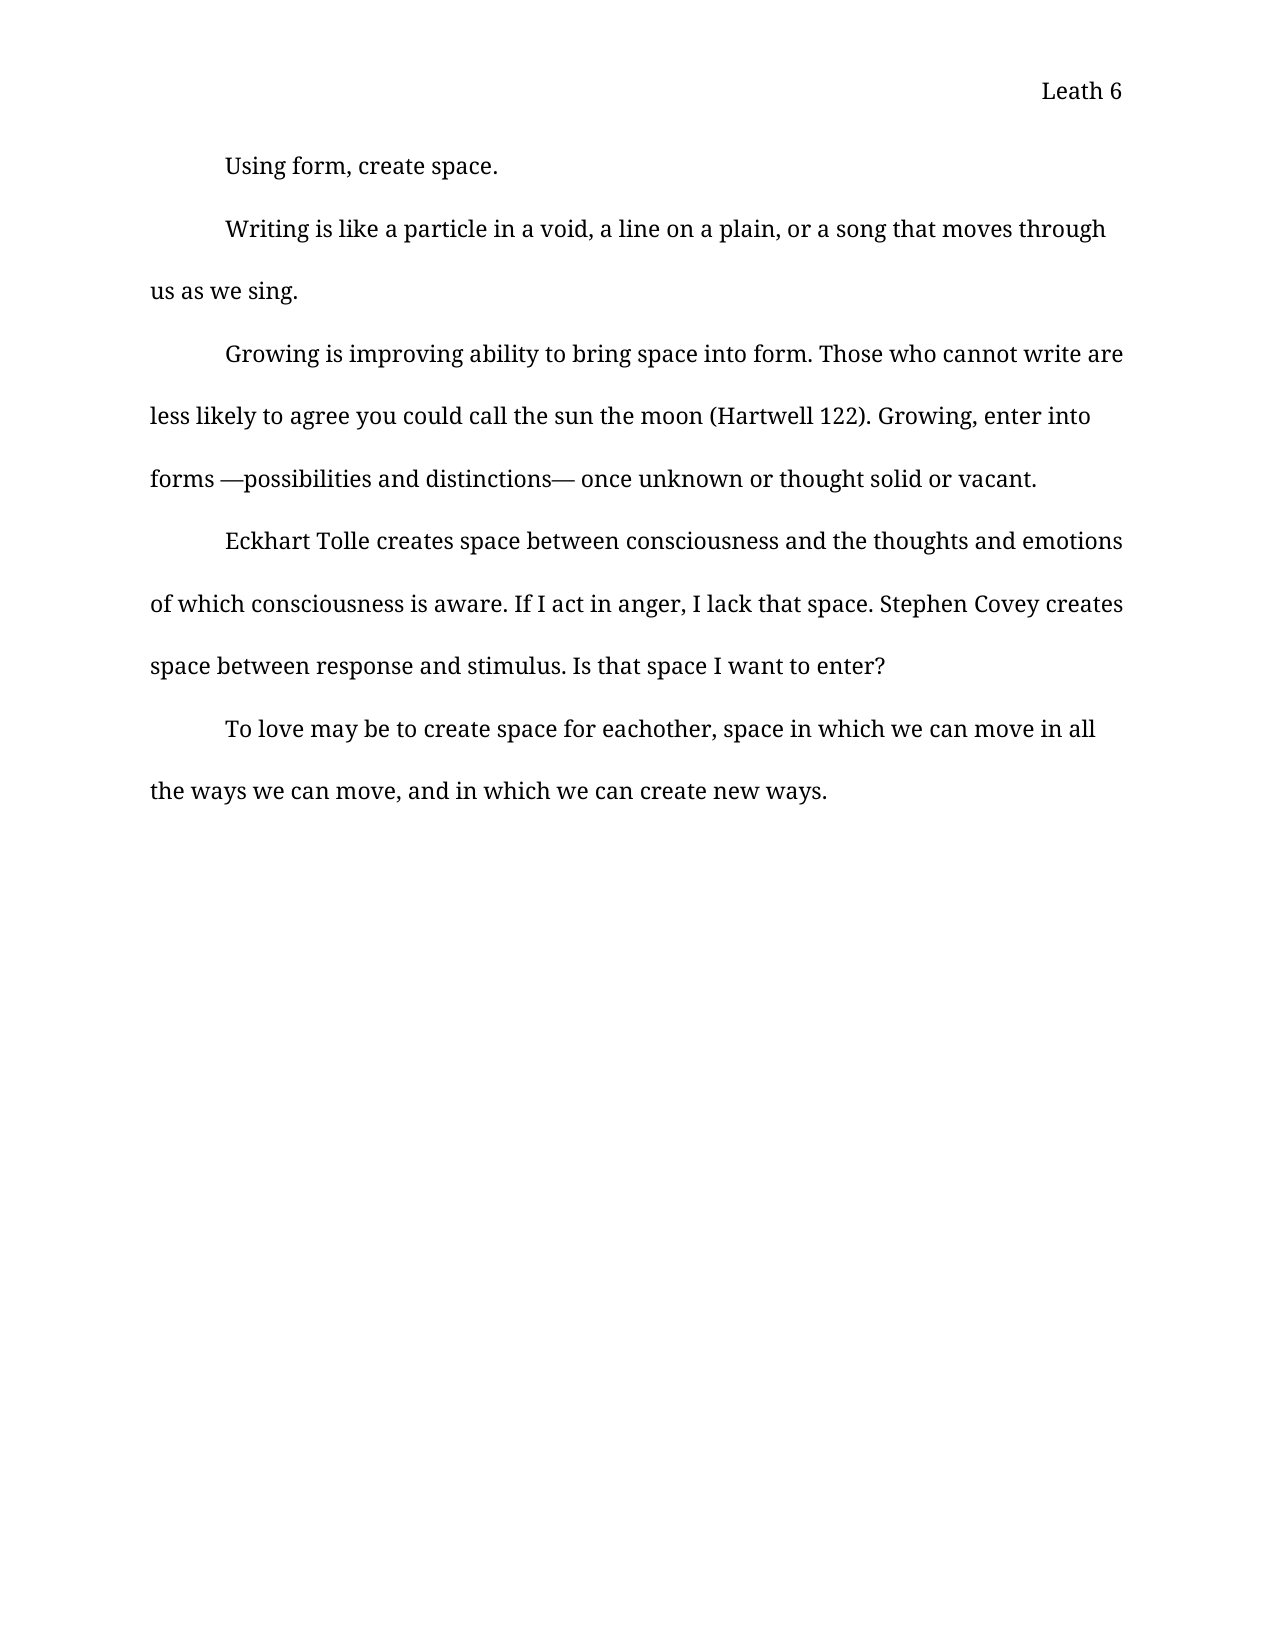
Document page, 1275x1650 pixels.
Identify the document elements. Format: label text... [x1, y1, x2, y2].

text Growing is improving ability to bring space into form. Those who cannot write are less likely to agree you could call the sun the moon (Hartwell 122). Growing, enter into forms ―possibilities and distinctions― once unknown or thought solid or vacant. [150, 337, 1125, 494]
text Writing is like a particle in a void, a line on a plain, or a song that moves through us as we sing. [150, 212, 1125, 306]
text To love may be to create space for eachother, space in which we can move in all the ways we can move, and in which we can create new ways. [150, 712, 1125, 806]
text Eckhart Tolle creates space between consciousness and the thoughts and emotions of which consciousness is aware. If I act in anger, I lack that space. Stephen Covey creates space between response and stimulus. Is that space I want to enter? [150, 525, 1125, 681]
text Using form, create space. [150, 150, 1125, 181]
